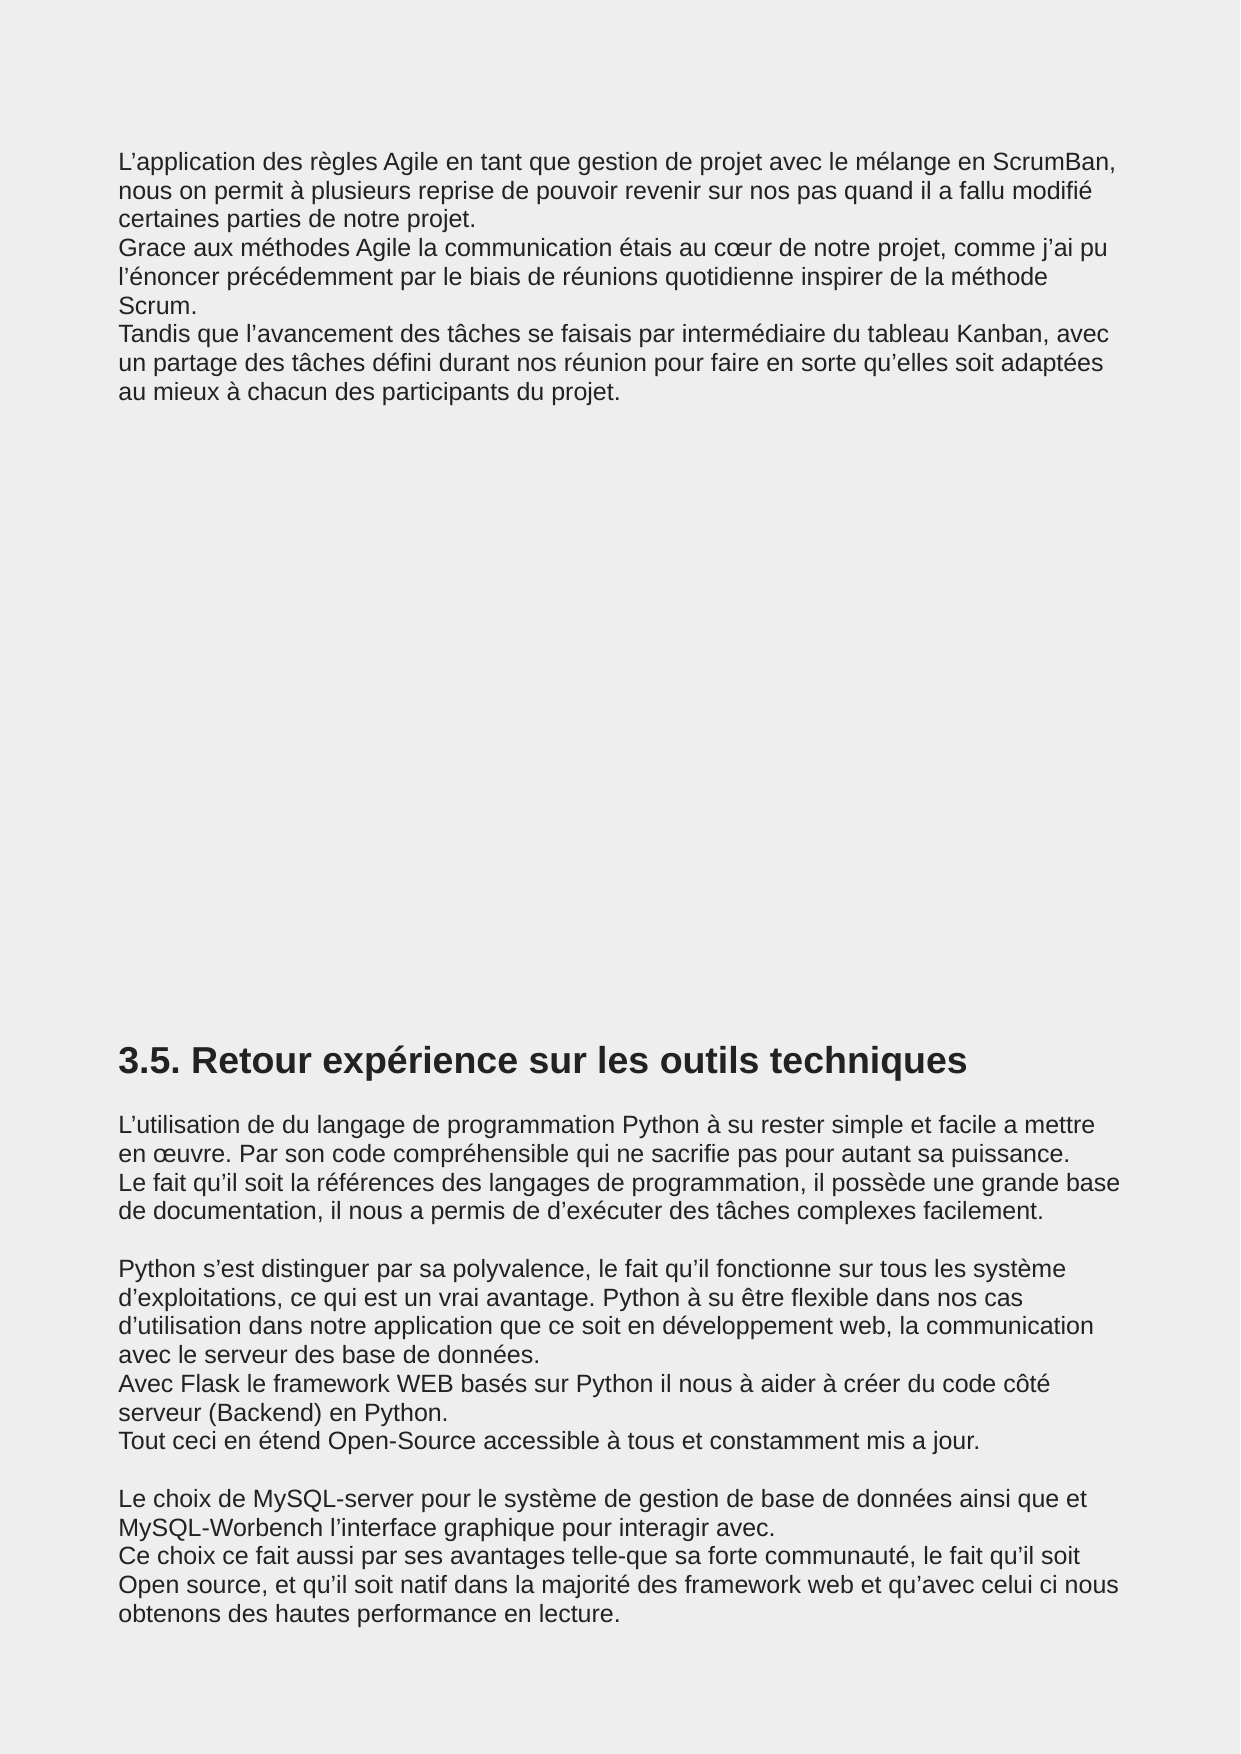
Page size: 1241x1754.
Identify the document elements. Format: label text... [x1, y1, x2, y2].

text Python s’est distinguer par sa polyvalence, le fait qu’il fonctionne sur tous les système d’exploitations, ce qui est un vrai avantage. Python à su être flexible dans nos cas d’utilisation dans notre application que ce soit en développement web, la communication avec le serveur des base de données. [118, 1254, 1122, 1369]
text Ce choix ce fait aussi par ses avantages telle-que sa forte communauté, le fait qu’il soit Open source, et qu’il soit natif dans la majorité des framework web et qu’avec celui ci nous obtenons des hautes performance en lecture. [118, 1541, 1122, 1627]
text Avec Flask le framework WEB basés sur Python il nous à aider à créer du code côté serveur (Backend) en Python. [118, 1369, 1122, 1426]
text Le choix de MySQL-server pour le système de gestion de base de données ainsi que et MySQL-Worbench l’interface graphique pour interagir avec. [118, 1484, 1122, 1541]
text 3.5. Retour expérience sur les outils techniques [118, 1038, 1122, 1081]
text nous on permit à plusieurs reprise de pouvoir revenir sur nos pas quand il a fallu modifié certaines parties de notre projet. [118, 176, 1122, 233]
text Tout ceci en étend Open-Source accessible à tous et constamment mis a jour. [118, 1426, 1122, 1455]
text L’utilisation de du langage de programmation Python à su rester simple et facile a mettre en œuvre. Par son code compréhensible qui ne sacrifie pas pour autant sa puissance. [118, 1110, 1122, 1167]
text Grace aux méthodes Agile la communication étais au cœur de notre projet, comme j’ai pu l’énoncer précédemment par le biais de réunions quotidienne inspirer de la méthode Scrum. [118, 233, 1122, 319]
text L’application des règles Agile en tant que gestion de projet avec le mélange en ScrumBan, [118, 147, 1122, 176]
text Tandis que l’avancement des tâches se faisais par intermédiaire du tableau Kanban, avec un partage des tâches défini durant nos réunion pour faire en sorte qu’elles soit adaptées au mieux à chacun des participants du projet. [118, 319, 1122, 406]
text Le fait qu’il soit la références des langages de programmation, il possède une grande base de documentation, il nous a permis de d’exécuter des tâches complexes facilement. [118, 1167, 1122, 1225]
